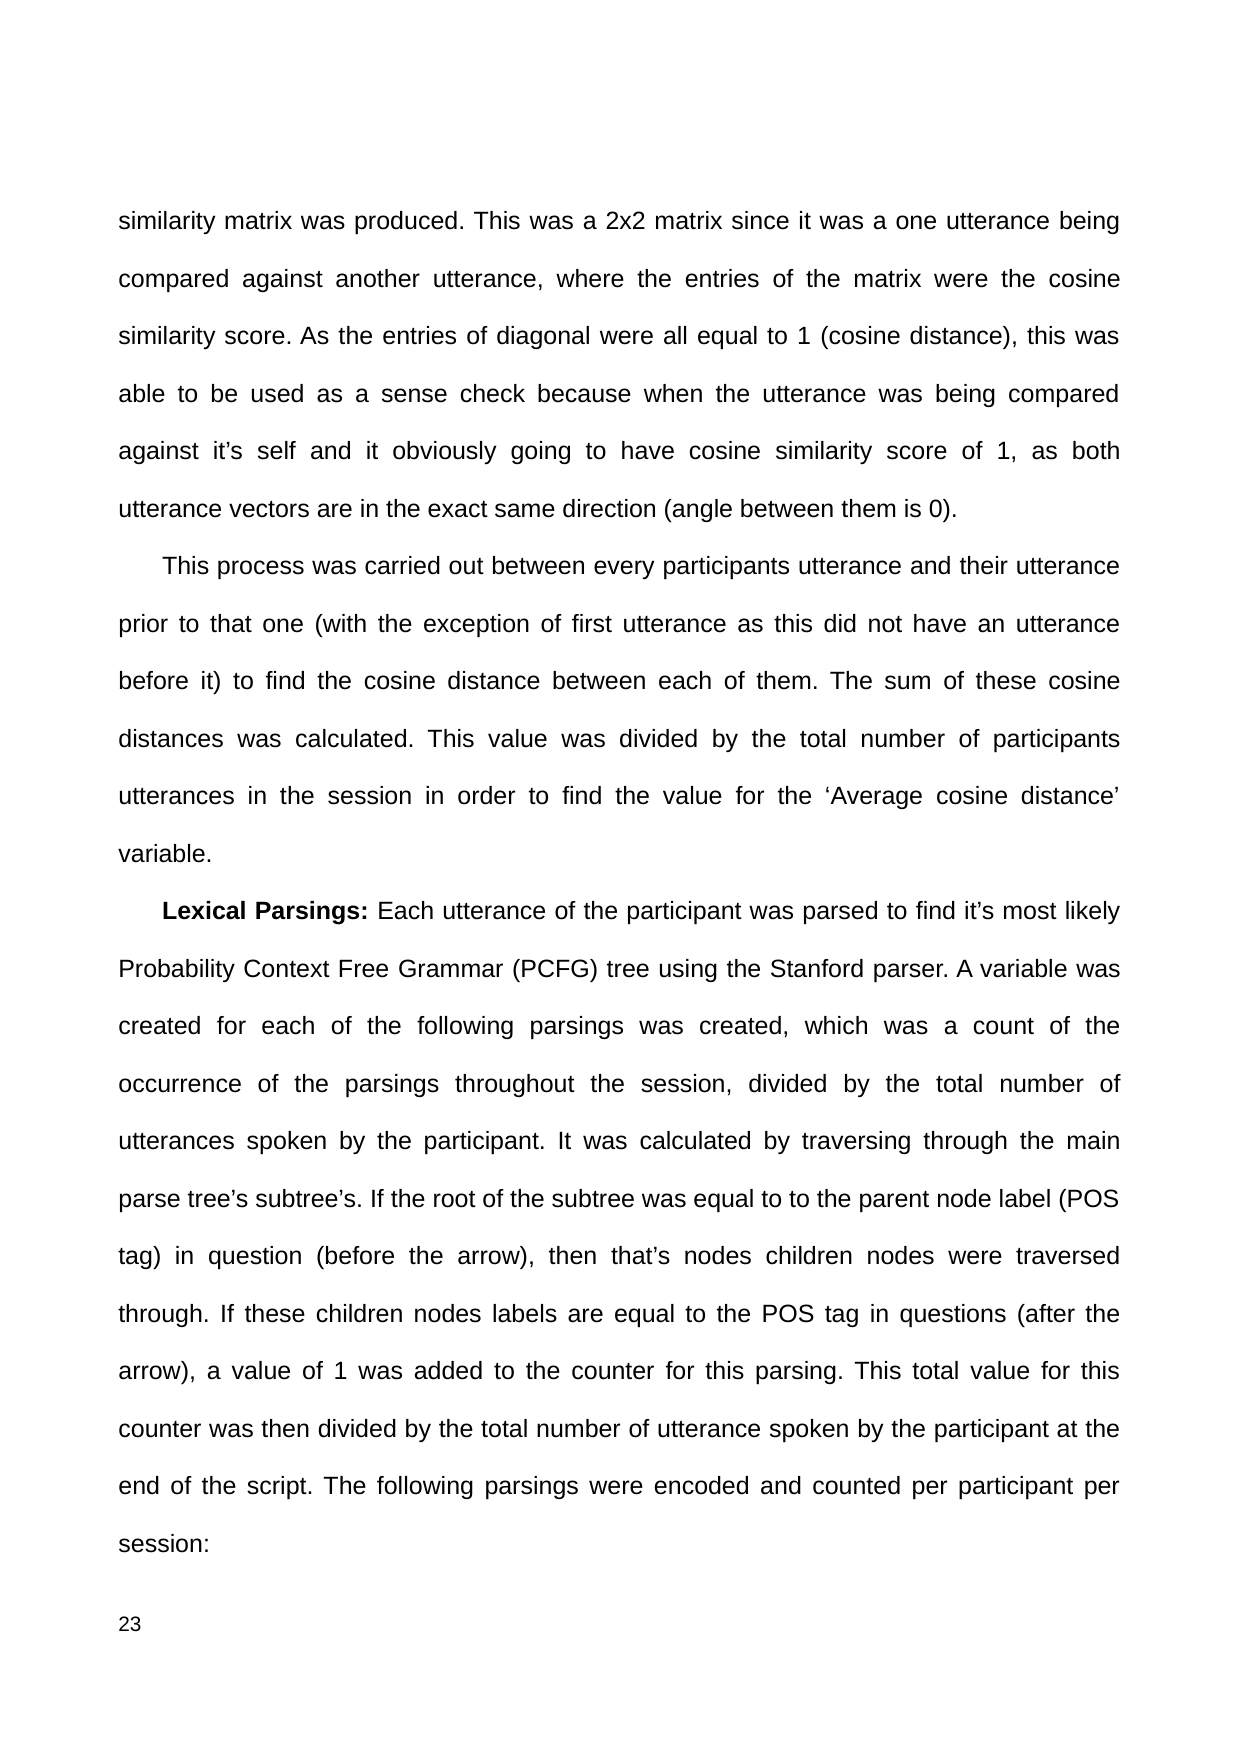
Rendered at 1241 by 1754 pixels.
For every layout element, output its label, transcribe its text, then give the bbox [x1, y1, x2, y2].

text This process was carried out between every participants utterance and their utterance prior to that one (with the exception of first utterance as this did not have an utterance before it) to find the cosine distance between each of them. The sum of these cosine distances was calculated. This value was divided by the total number of participants utterances in the session in order to find the value for the ‘Average cosine distance’ variable. [118, 551, 1122, 867]
text Lexical Parsings: Each utterance of the participant was parsed to find it’s most likely Probability Context Free Grammar (PCFG) tree using the Stanford parser. A variable was created for each of the following parsings was created, which was a count of the occurrence of the parsings throughout the session, divided by the total number of utterances spoken by the participant. It was calculated by traversing through the main parse tree’s subtree’s. If the root of the subtree was equal to to the parent node label (POS tag) in question (before the arrow), then that’s nodes children nodes were traversed through. If these children nodes labels are equal to the POS tag in questions (after the arrow), a value of 1 was added to the counter for this parsing. This total value for this counter was then divided by the total number of utterance spoken by the participant at the end of the script. The following parsings were encoded and counted per participant per session: [118, 896, 1122, 1557]
text similarity matrix was produced. This was a 2x2 matrix since it was a one utterance being compared against another utterance, where the entries of the matrix were the cosine similarity score. As the entries of diagonal were all equal to 1 (cosine distance), this was able to be used as a sense check because when the utterance was being compared against it’s self and it obviously going to have cosine similarity score of 1, as both utterance vectors are in the exact same direction (angle between them is 0). [118, 206, 1122, 522]
